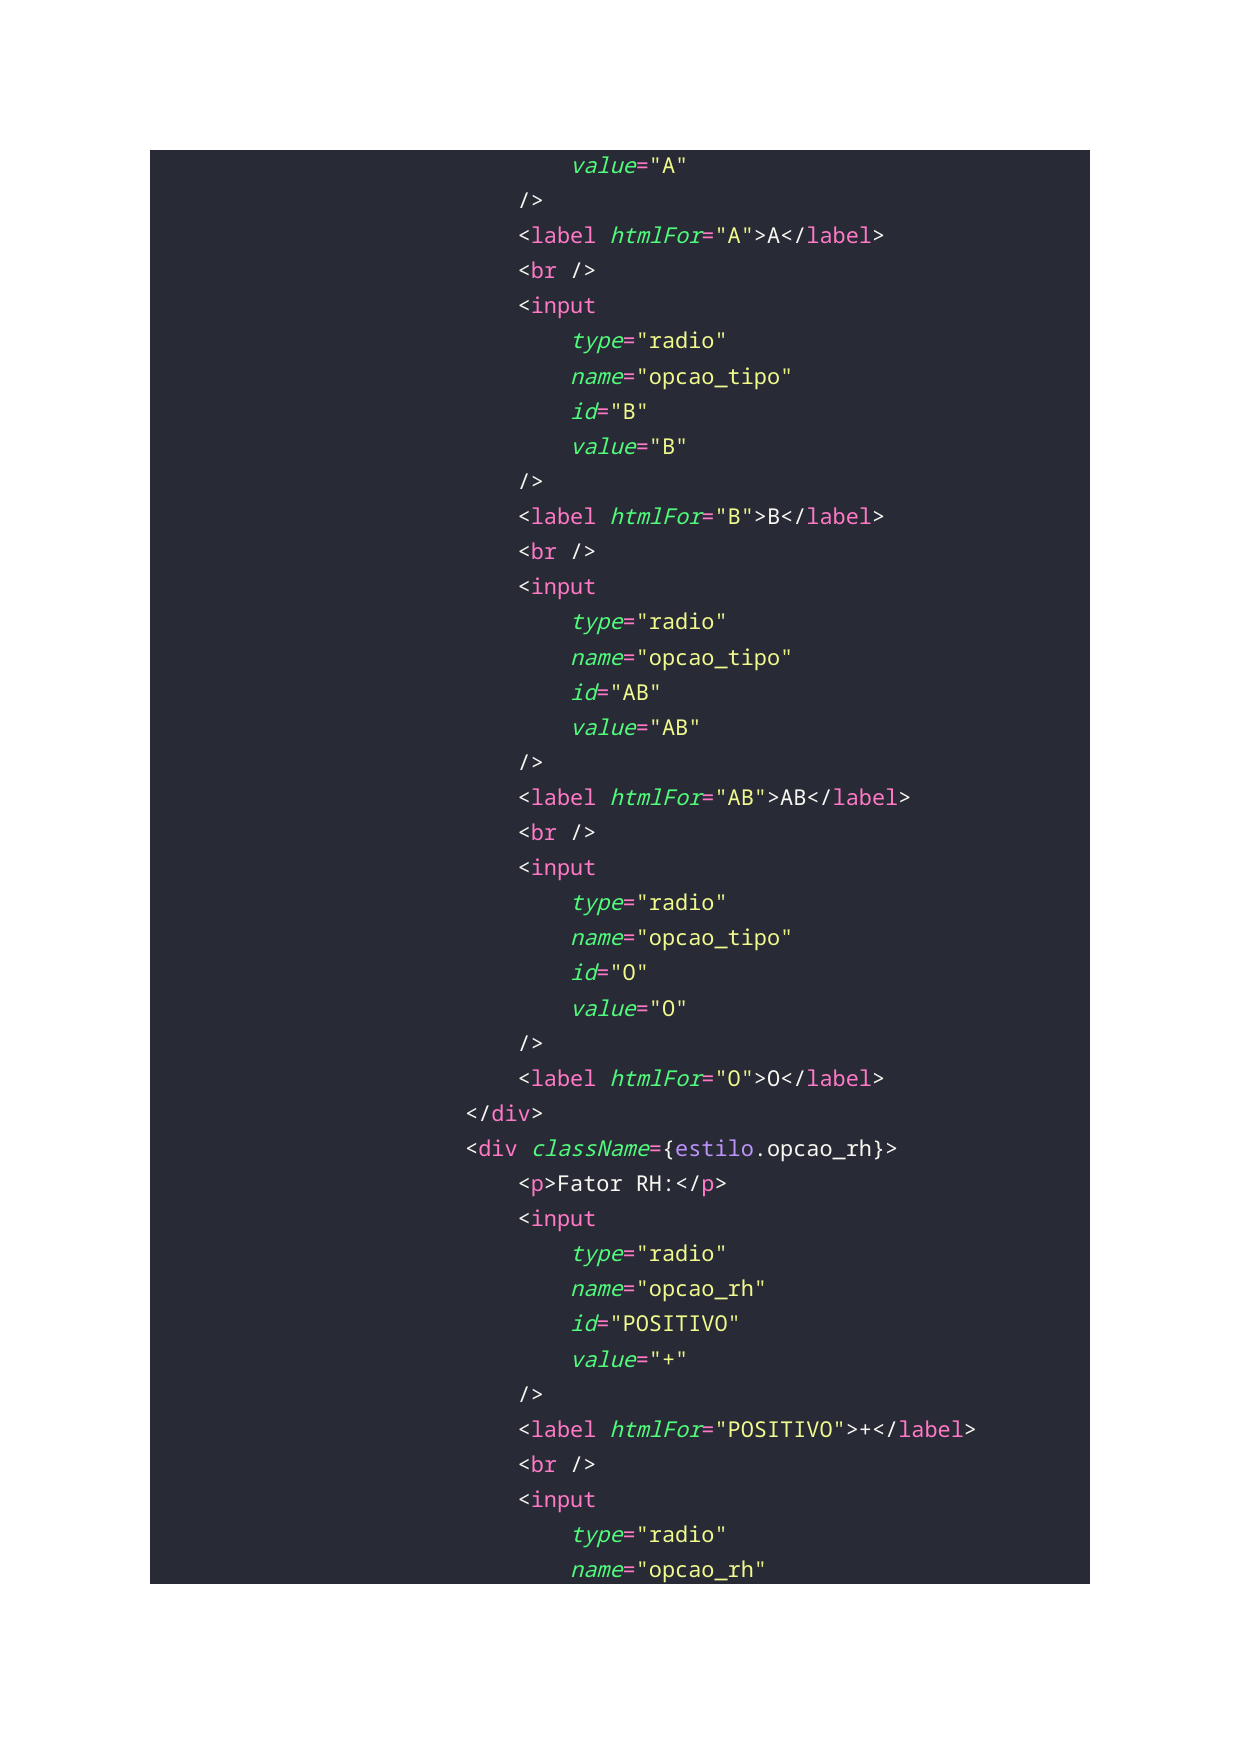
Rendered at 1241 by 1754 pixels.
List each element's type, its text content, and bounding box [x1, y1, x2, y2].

text <label htmlFor="AB">AB</label> [150, 782, 1090, 812]
text type="radio" [150, 887, 1090, 917]
text type="radio" [150, 606, 1090, 636]
text <label htmlFor="POSITIVO">+</label> [150, 1414, 1090, 1443]
text name="opcao_rh" [150, 1273, 1090, 1303]
text name="opcao_tipo" [150, 361, 1090, 390]
text <label htmlFor="B">B</label> [150, 501, 1090, 531]
text type="radio" [150, 326, 1090, 355]
text <input [150, 1203, 1090, 1233]
text name="opcao_tipo" [150, 641, 1090, 671]
text <input [150, 1484, 1090, 1514]
text id="O" [150, 957, 1090, 987]
text /> [150, 466, 1090, 496]
text <br /> [150, 1449, 1090, 1479]
text <label htmlFor="O">O</label> [150, 1063, 1090, 1092]
text /> [150, 185, 1090, 215]
text id="B" [150, 396, 1090, 426]
text <br /> [150, 817, 1090, 847]
text value="B" [150, 431, 1090, 461]
text type="radio" [150, 1238, 1090, 1268]
text /> [150, 1028, 1090, 1057]
text id="POSITIVO" [150, 1308, 1090, 1338]
text </div> [150, 1098, 1090, 1128]
text <input [150, 852, 1090, 882]
text <p>Fator RH:</p> [150, 1168, 1090, 1198]
text value="A" [150, 150, 1090, 180]
text /> [150, 1379, 1090, 1408]
text value="O" [150, 992, 1090, 1022]
text /> [150, 747, 1090, 777]
text <br /> [150, 255, 1090, 285]
text <input [150, 571, 1090, 601]
text name="opcao_rh" [150, 1554, 1090, 1584]
text <br /> [150, 536, 1090, 566]
text <label htmlFor="A">A</label> [150, 220, 1090, 250]
text <input [150, 290, 1090, 320]
text type="radio" [150, 1519, 1090, 1549]
text id="AB" [150, 677, 1090, 706]
text value="+" [150, 1343, 1090, 1373]
text <div className={estilo.opcao_rh}> [150, 1133, 1090, 1163]
text value="AB" [150, 712, 1090, 741]
text name="opcao_tipo" [150, 922, 1090, 952]
